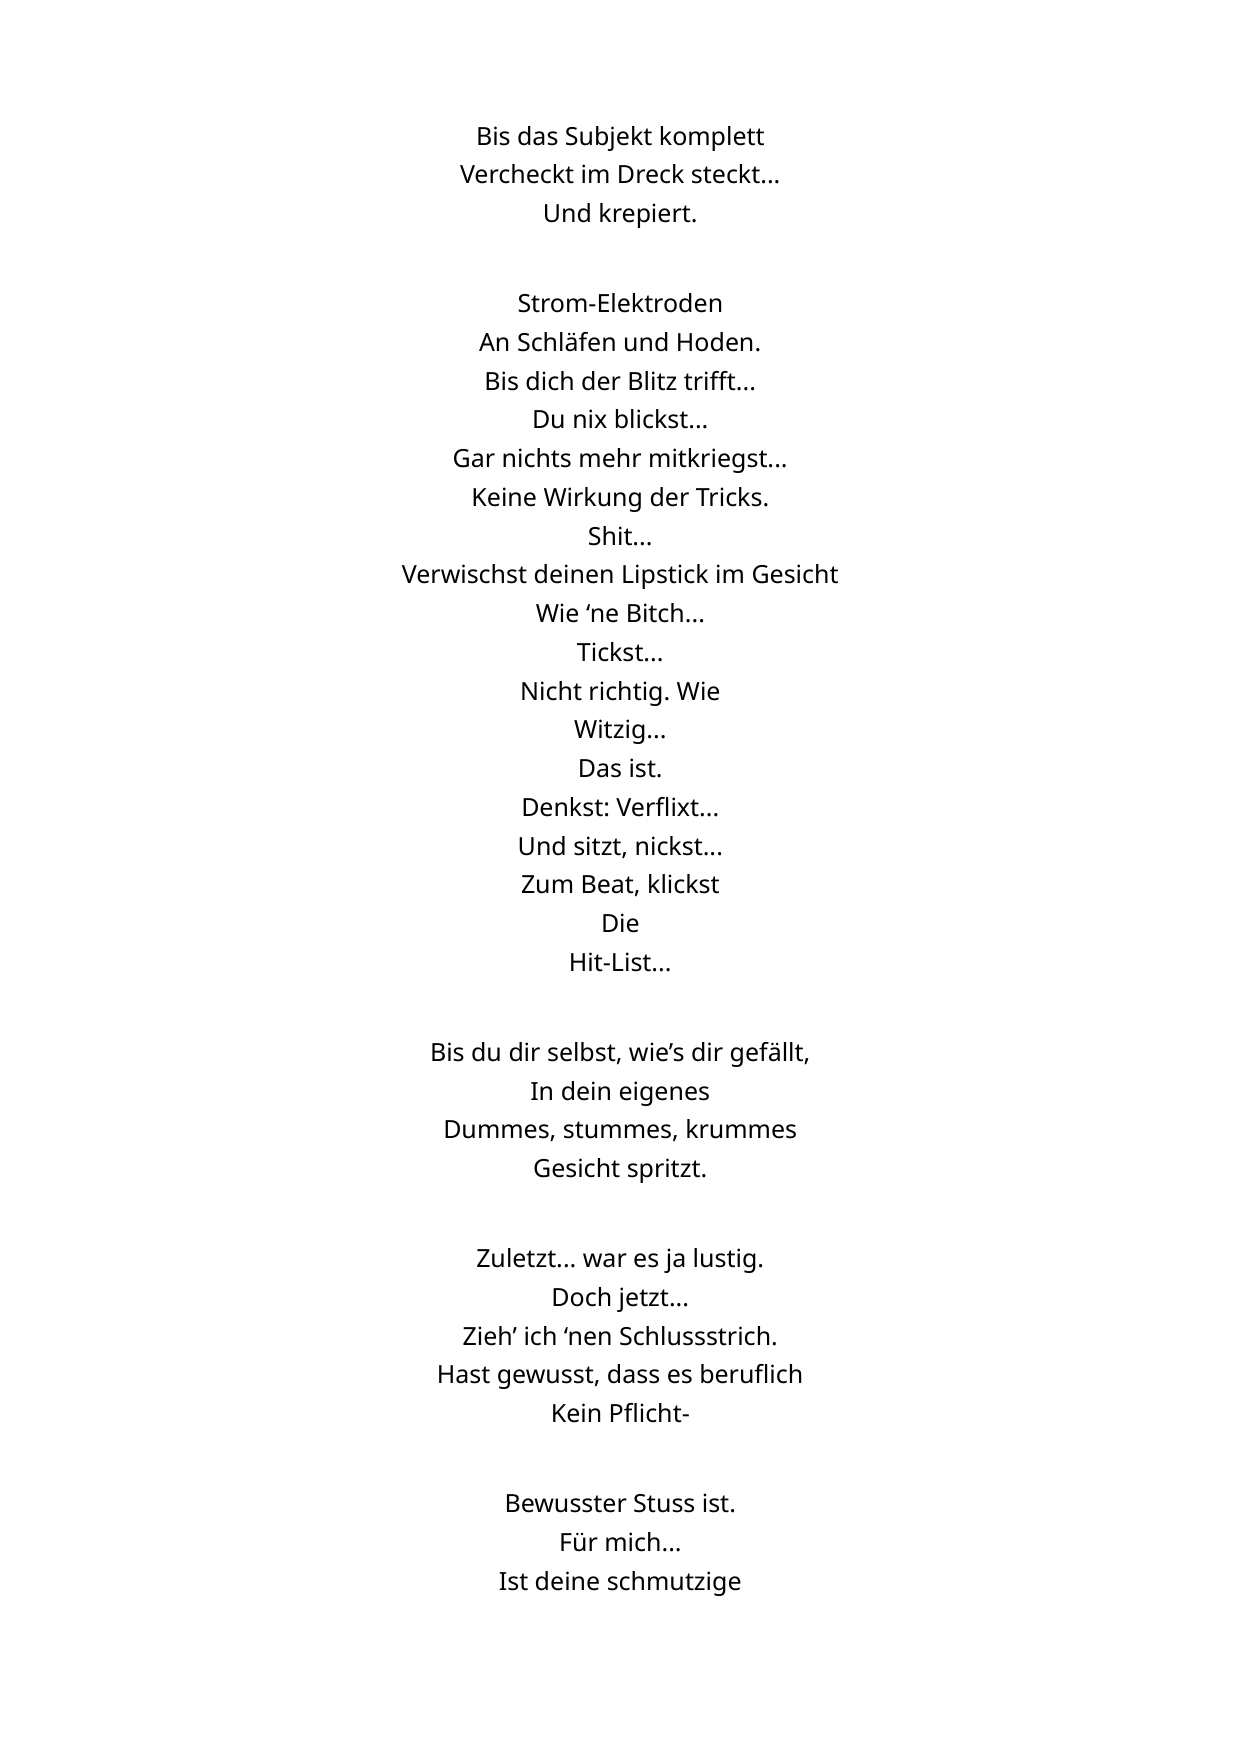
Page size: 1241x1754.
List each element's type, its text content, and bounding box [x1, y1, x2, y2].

text Bis du dir selbst, wie’s dir gefällt, In dein eigenes Dummes, stummes, krummes Gesicht spritzt. [118, 1034, 1122, 1223]
text Bis das Subjekt komplett Vercheckt im Dreck steckt... Und krepiert. [118, 118, 1122, 268]
text Zuletzt... war es ja lustig. Doch jetzt... Zieh’ ich ‘nen Schlussstrich. Hast gewusst, dass es beruflich Kein Pflicht- [118, 1241, 1122, 1468]
text Bewusster Stuss ist. Für mich... Ist deine schmutzige [118, 1486, 1122, 1597]
text Strom-Elektroden An Schläfen und Hoden. Bis dich der Blitz trifft... Du nix blickst... Gar nichts mehr mitkriegst... Keine Wirkung der Tricks. Shit... Verwischst deinen Lipstick im Gesicht Wie ‘ne Bitch... Tickst... Nicht richtig. Wie Witzig... Das ist. Denkst: Verflixt... Und sitzt, nickst... Zum Beat, klickst Die Hit-List... [118, 286, 1122, 1017]
